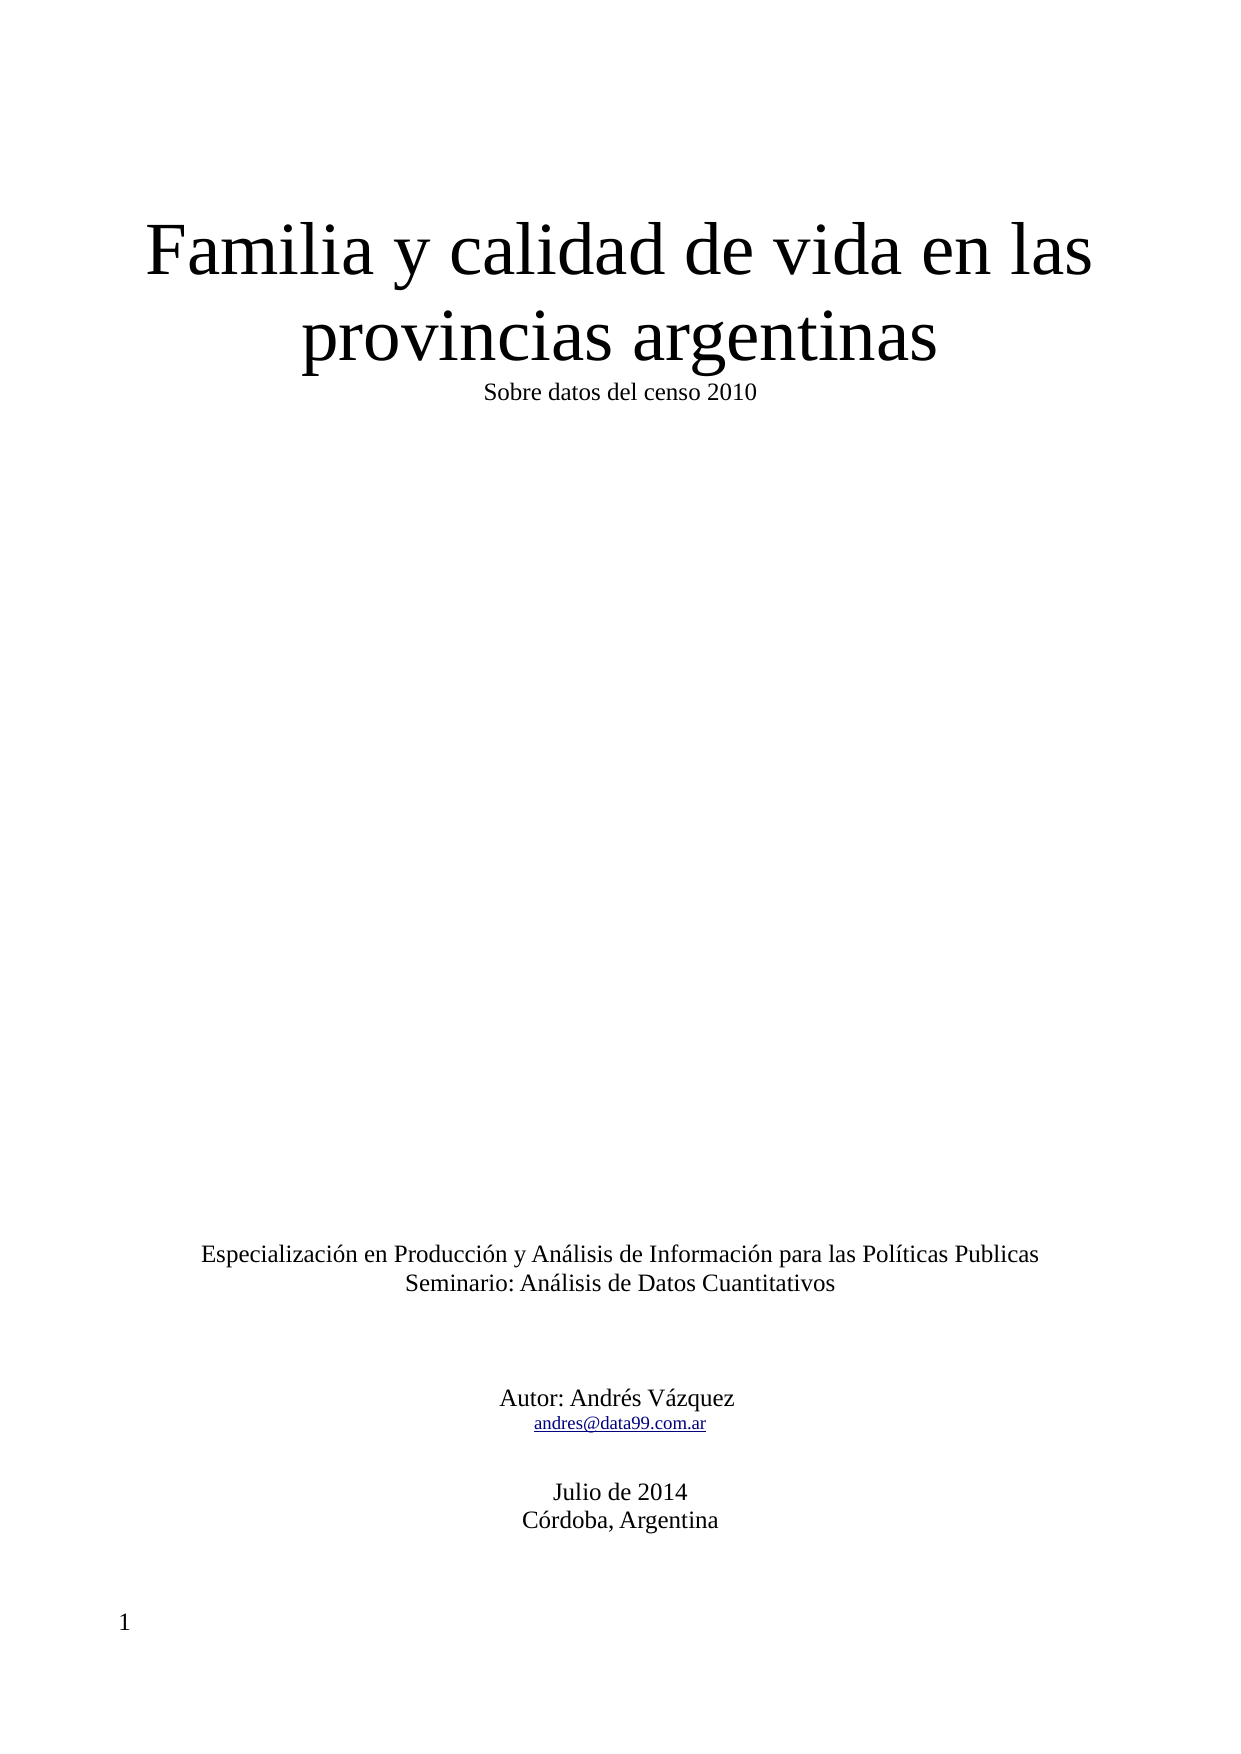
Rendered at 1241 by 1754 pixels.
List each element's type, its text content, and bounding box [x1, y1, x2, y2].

text Córdoba, Argentina [118, 1505, 1122, 1534]
text Autor: Andrés Vázquez [118, 1383, 1122, 1412]
text Julio de 2014 [118, 1477, 1122, 1505]
text Sobre datos del censo 2010 [118, 377, 1122, 406]
text Familia y calidad de vida en las provincias argentinas [118, 204, 1122, 377]
text Especialización en Producción y Análisis de Información para las Políticas Publicas [118, 1239, 1122, 1268]
text andres@data99.com.ar [118, 1412, 1122, 1433]
text Seminario: Análisis de Datos Cuantitativos [118, 1268, 1122, 1297]
